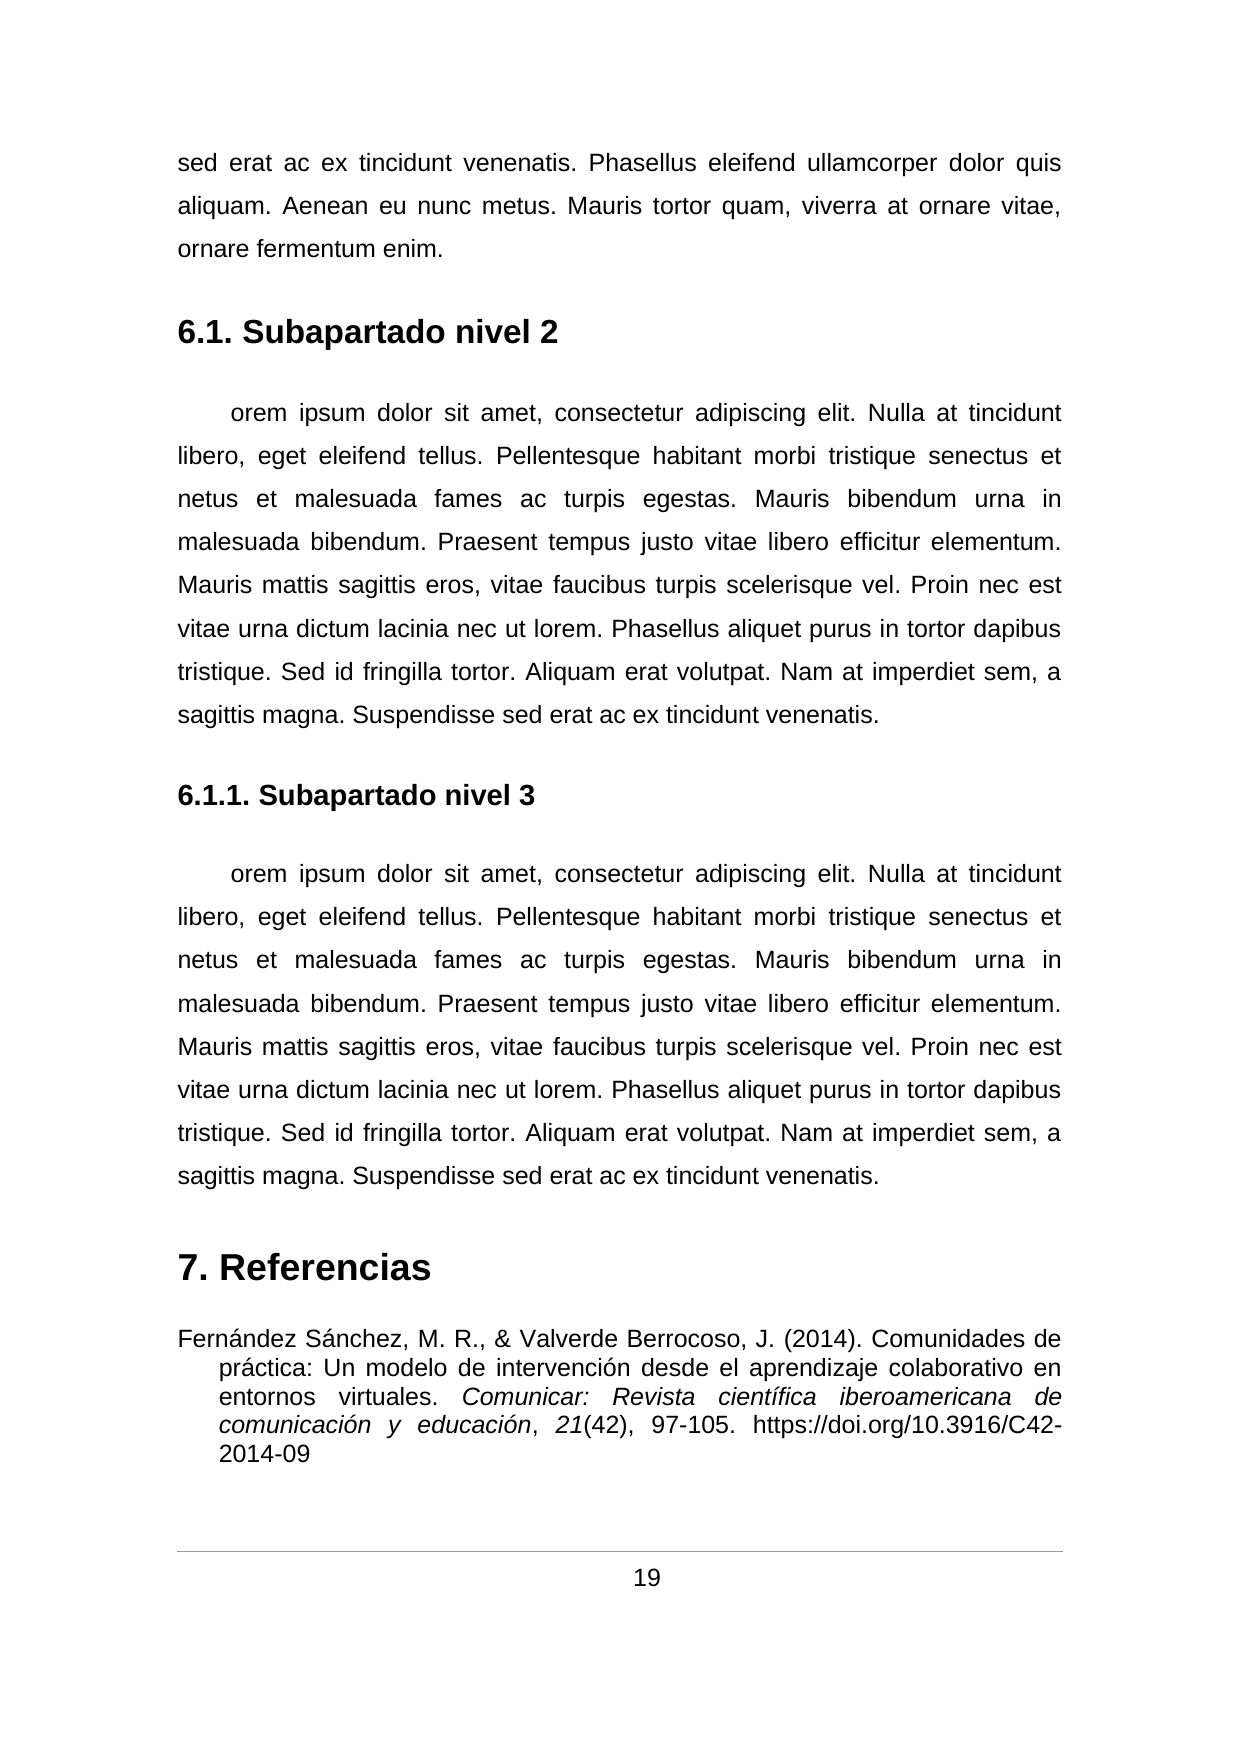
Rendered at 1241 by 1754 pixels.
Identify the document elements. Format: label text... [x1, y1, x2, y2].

subtitle Referencias [177, 1245, 1063, 1288]
text orem ipsum dolor sit amet, consectetur adipiscing elit. Nulla at tincidunt libero, eget eleifend tellus. Pellentesque habitant morbi tristique senectus et netus et malesuada fames ac turpis egestas. Mauris bibendum urna in malesuada bibendum. Praesent tempus justo vitae libero efficitur elementum. Mauris mattis sagittis eros, vitae faucibus turpis scelerisque vel. Proin nec est vitae urna dictum lacinia nec ut lorem. Phasellus aliquet purus in tortor dapibus tristique. Sed id fringilla tortor. Aliquam erat volutpat. Nam at imperdiet sem, a sagittis magna. Suspendisse sed erat ac ex tincidunt venenatis. [177, 859, 1063, 1190]
text orem ipsum dolor sit amet, consectetur adipiscing elit. Nulla at tincidunt libero, eget eleifend tellus. Pellentesque habitant morbi tristique senectus et netus et malesuada fames ac turpis egestas. Mauris bibendum urna in malesuada bibendum. Praesent tempus justo vitae libero efficitur elementum. Mauris mattis sagittis eros, vitae faucibus turpis scelerisque vel. Proin nec est vitae urna dictum lacinia nec ut lorem. Phasellus aliquet purus in tortor dapibus tristique. Sed id fringilla tortor. Aliquam erat volutpat. Nam at imperdiet sem, a sagittis magna. Suspendisse sed erat ac ex tincidunt venenatis. [177, 398, 1063, 729]
subtitle Subapartado nivel 2 [177, 312, 1063, 351]
text Fernández Sánchez, M. R., & Valverde Berrocoso, J. (2014). Comunidades de práctica: Un modelo de intervención desde el aprendizaje colaborativo en entornos virtuales. Comunicar: Revista científica iberoamericana de comunicación y educación, 21(42), 97-105. https://doi.org/10.3916/C42-2014-09 [177, 1324, 1063, 1468]
subtitle Subapartado nivel 3 [177, 778, 1063, 812]
text sed erat ac ex tincidunt venenatis. Phasellus eleifend ullamcorper dolor quis aliquam. Aenean eu nunc metus. Mauris tortor quam, viverra at ornare vitae, ornare fermentum enim. [177, 148, 1063, 263]
